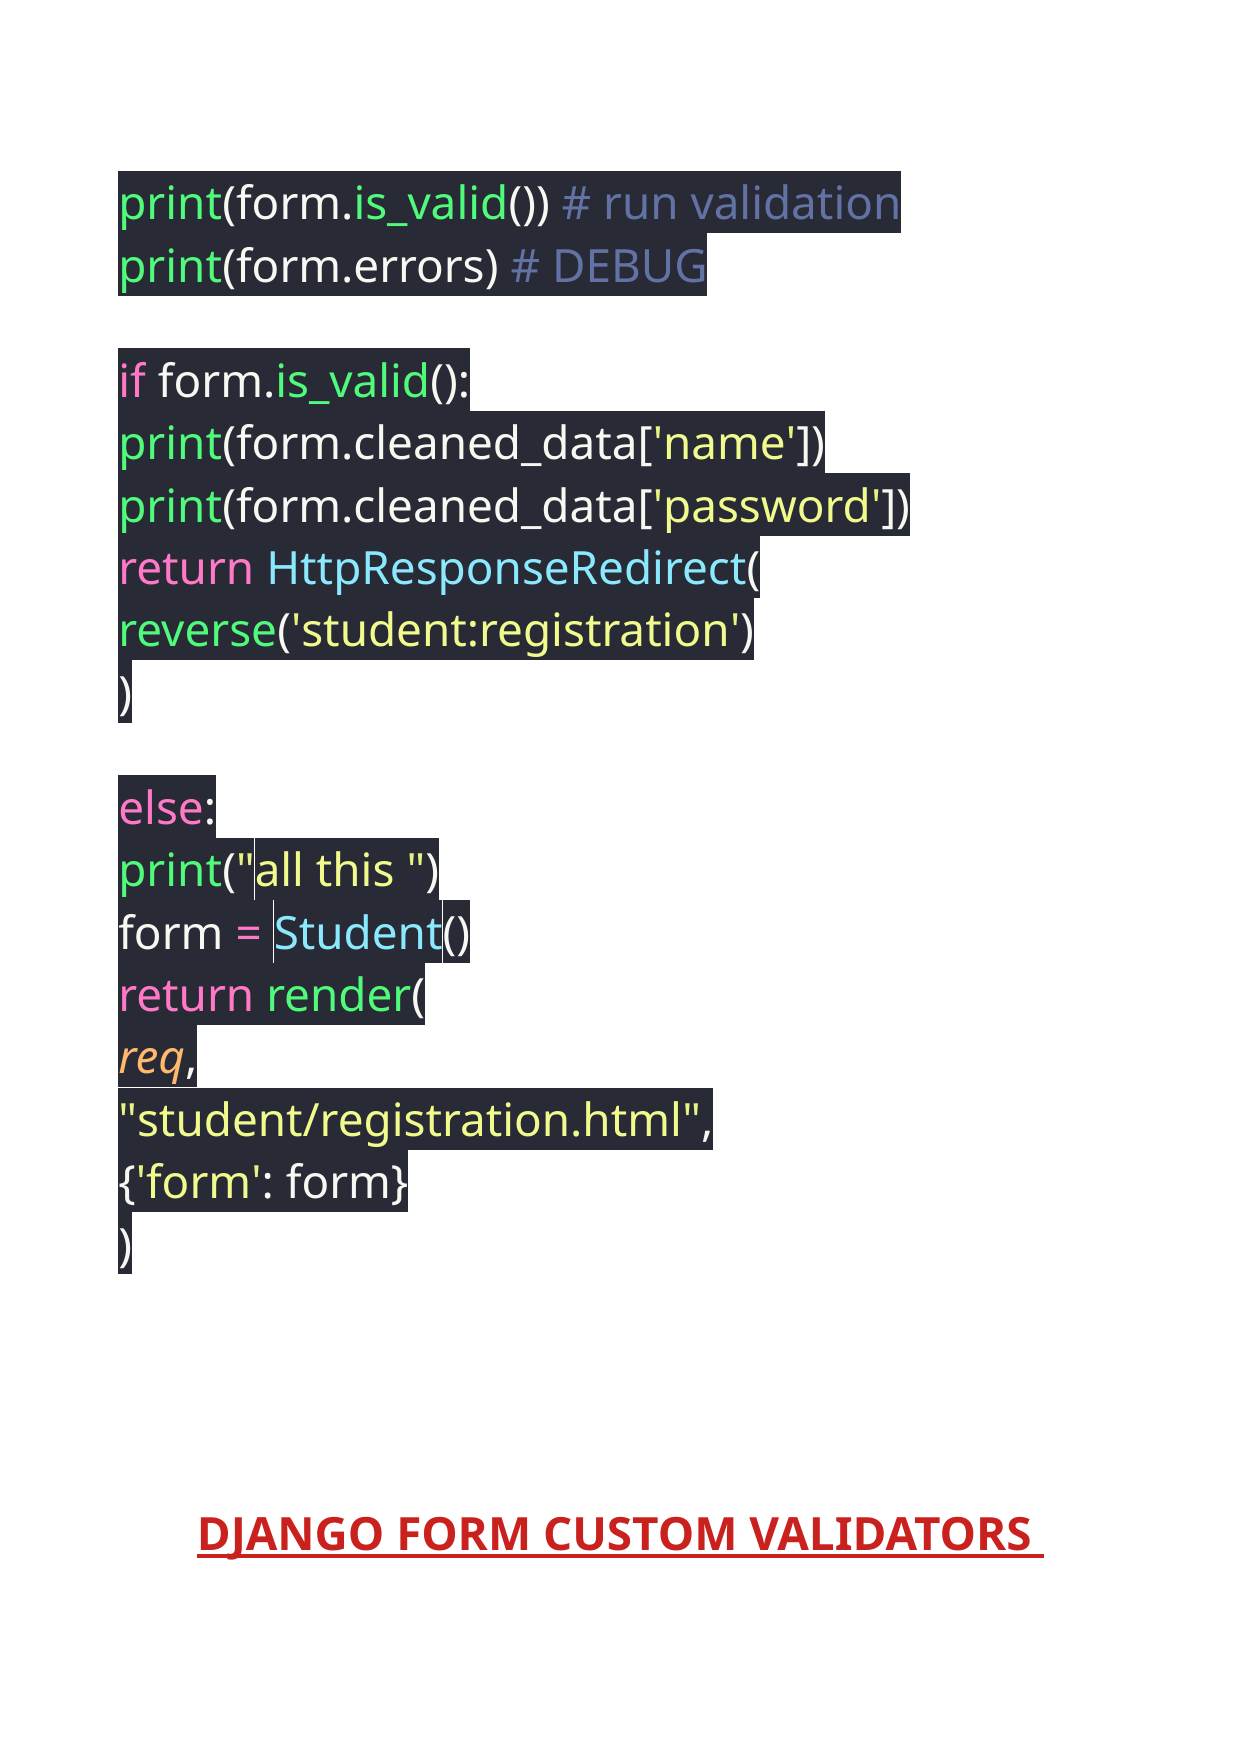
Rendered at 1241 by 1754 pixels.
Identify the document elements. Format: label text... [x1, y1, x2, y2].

text print("all this ") [118, 838, 1122, 900]
text DJANGO FORM CUSTOM VALIDATORS [118, 1502, 1122, 1564]
text "student/registration.html", [118, 1087, 1122, 1150]
text req, [118, 1025, 1122, 1087]
text {'form': form} [118, 1150, 1122, 1212]
text else: [118, 775, 1122, 838]
text return HttpResponseRedirect( [118, 536, 1122, 598]
text print(form.cleaned_data['name']) [118, 411, 1122, 473]
text return render( [118, 963, 1122, 1025]
text reverse('student:registration') [118, 598, 1122, 660]
text print(form.cleaned_data['password']) [118, 473, 1122, 536]
text ) [118, 1212, 1122, 1274]
text form = Student() [118, 900, 1122, 963]
text print(form.errors) # DEBUG [118, 233, 1122, 296]
text print(form.is_valid()) # run validation [118, 171, 1122, 233]
text ) [118, 660, 1122, 723]
text if form.is_valid(): [118, 348, 1122, 411]
